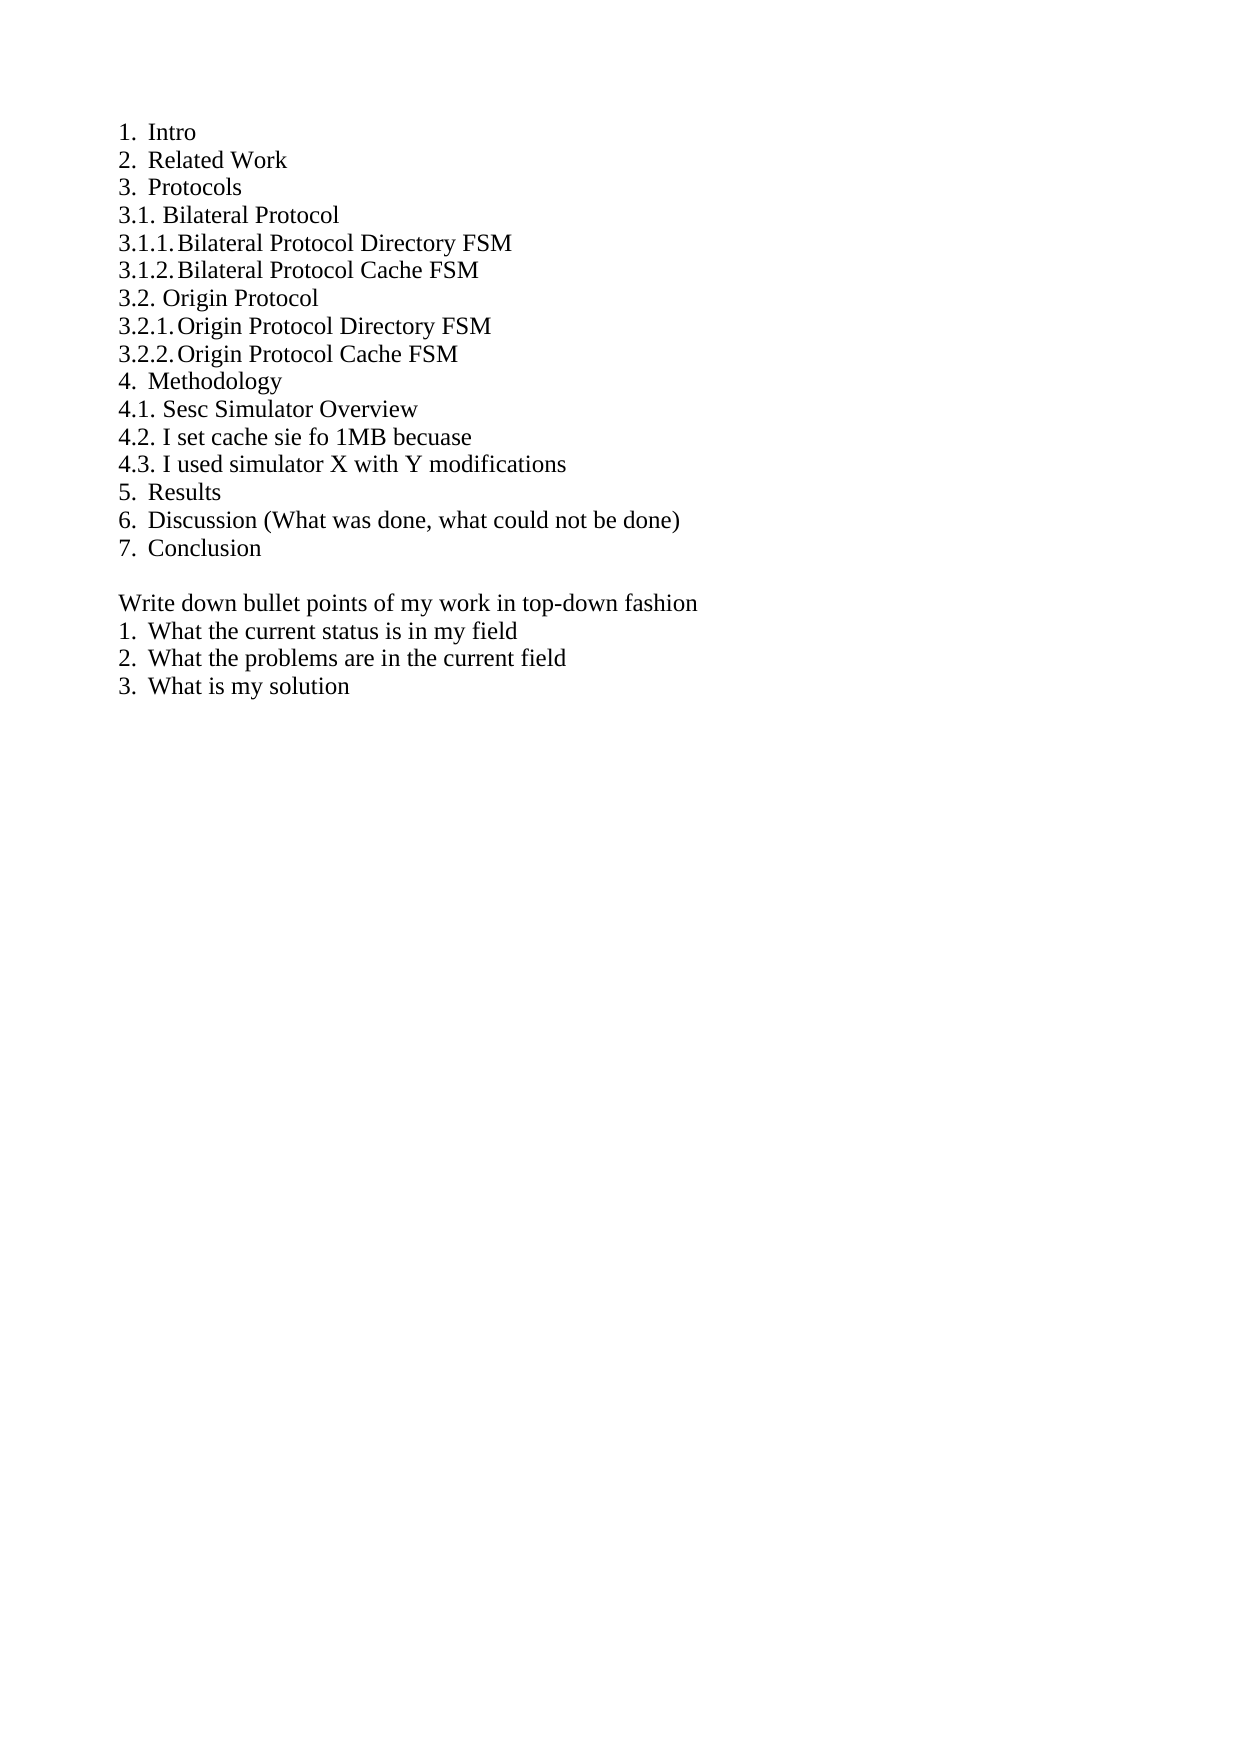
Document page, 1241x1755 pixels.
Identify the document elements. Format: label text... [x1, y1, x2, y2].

list Methodology [118, 367, 1122, 395]
list Origin Protocol [118, 284, 1122, 312]
list I used simulator X with Y modifications [118, 451, 1122, 478]
list What the problems are in the current field [118, 644, 1122, 672]
list Origin Protocol Cache FSM [118, 340, 1122, 367]
list Bilateral Protocol Cache FSM [118, 257, 1122, 284]
list Bilateral Protocol [118, 201, 1122, 229]
list What the current status is in my field [118, 617, 1122, 644]
list Bilateral Protocol Directory FSM [118, 229, 1122, 257]
list Conclusion [118, 534, 1122, 561]
list Sesc Simulator Overview [118, 395, 1122, 423]
list I set cache sie fo 1MB becuase [118, 423, 1122, 451]
list Intro [118, 118, 1122, 146]
list Protocols [118, 173, 1122, 201]
list Discussion (What was done, what could not be done) [118, 506, 1122, 534]
list Related Work [118, 146, 1122, 173]
text Write down bullet points of my work in top-down fashion [118, 589, 1122, 617]
list Results [118, 478, 1122, 506]
list What is my solution [118, 672, 1122, 700]
list Origin Protocol Directory FSM [118, 312, 1122, 340]
